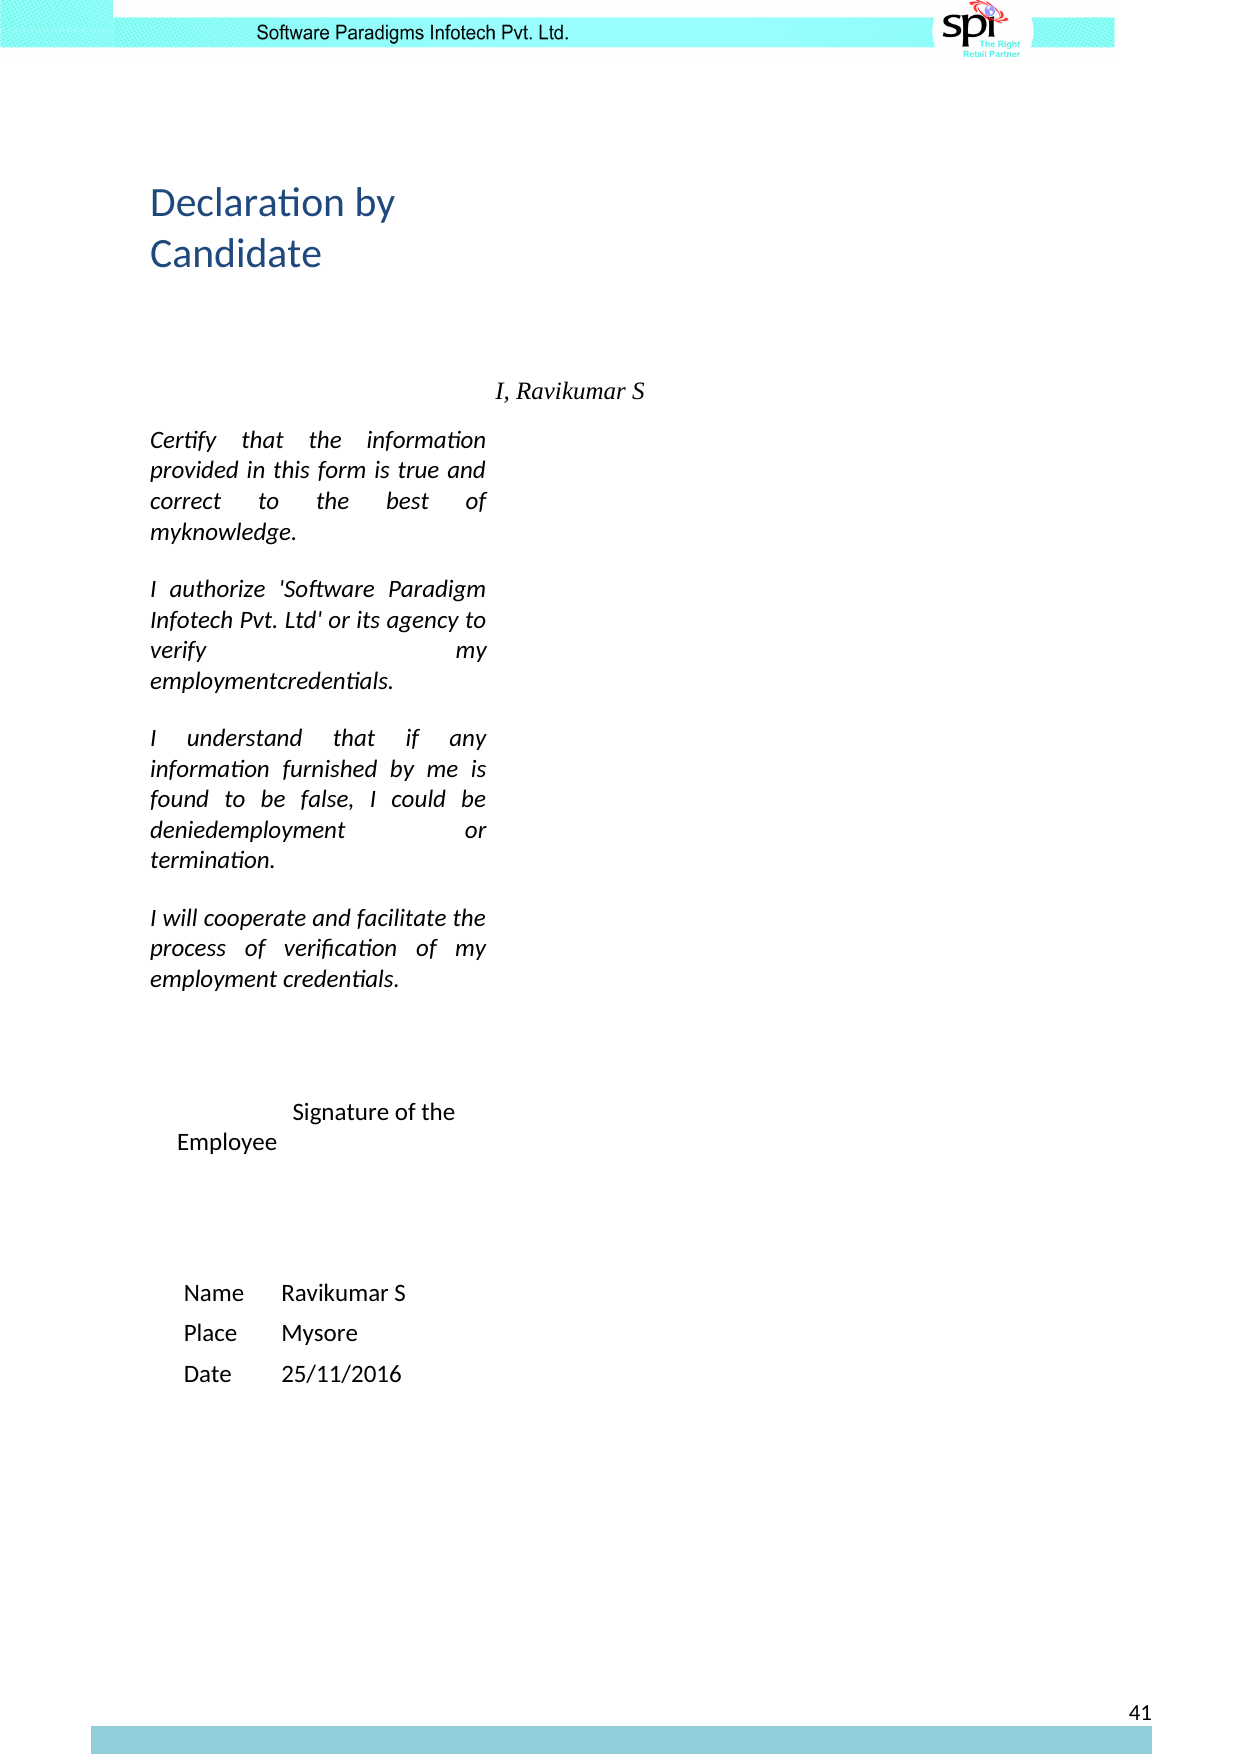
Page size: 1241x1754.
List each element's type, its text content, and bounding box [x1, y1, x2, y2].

table_cell [147, 1231, 180, 1272]
table_cell I authorize 'Software Paradigm Infotech Pvt. Ltd' or its agency to verify my employmentcredentials. [147, 560, 492, 709]
table_cell 25/11/2016 [278, 1353, 1183, 1394]
table_cell [147, 1007, 492, 1062]
table_cell I understand that if any information furnished by me is found to be false, I could be deniedemployment or termination. [147, 709, 492, 888]
table_cell I, Ravikumar S [492, 370, 837, 411]
table_cell [180, 1231, 278, 1272]
table_cell [147, 370, 492, 411]
table_cell [147, 1272, 180, 1312]
table_cell Mysore [278, 1313, 1183, 1353]
table_cell Place [180, 1313, 278, 1353]
table_cell [147, 1353, 180, 1394]
table_cell Certify that the information provided in this form is true and correct to the best of myknowledge. [147, 411, 492, 560]
table_cell [147, 1313, 180, 1353]
table_cell [278, 1191, 1183, 1231]
table_cell [147, 1062, 180, 1191]
table_cell Date [180, 1353, 278, 1394]
table_cell [278, 1231, 1183, 1272]
table_cell Signature of the Employee [278, 1062, 492, 1191]
table_header Declaration by Candidate [147, 163, 492, 370]
table_cell [147, 1191, 180, 1231]
table_cell I will cooperate and facilitate the process of verification of my employment credentials. [147, 889, 492, 1007]
picture [0, 0, 1115, 57]
table_cell [180, 1191, 278, 1231]
table_cell [838, 370, 1183, 411]
table_cell Name [180, 1272, 278, 1312]
table_cell [180, 1062, 278, 1191]
table_cell Ravikumar S [278, 1272, 1183, 1312]
